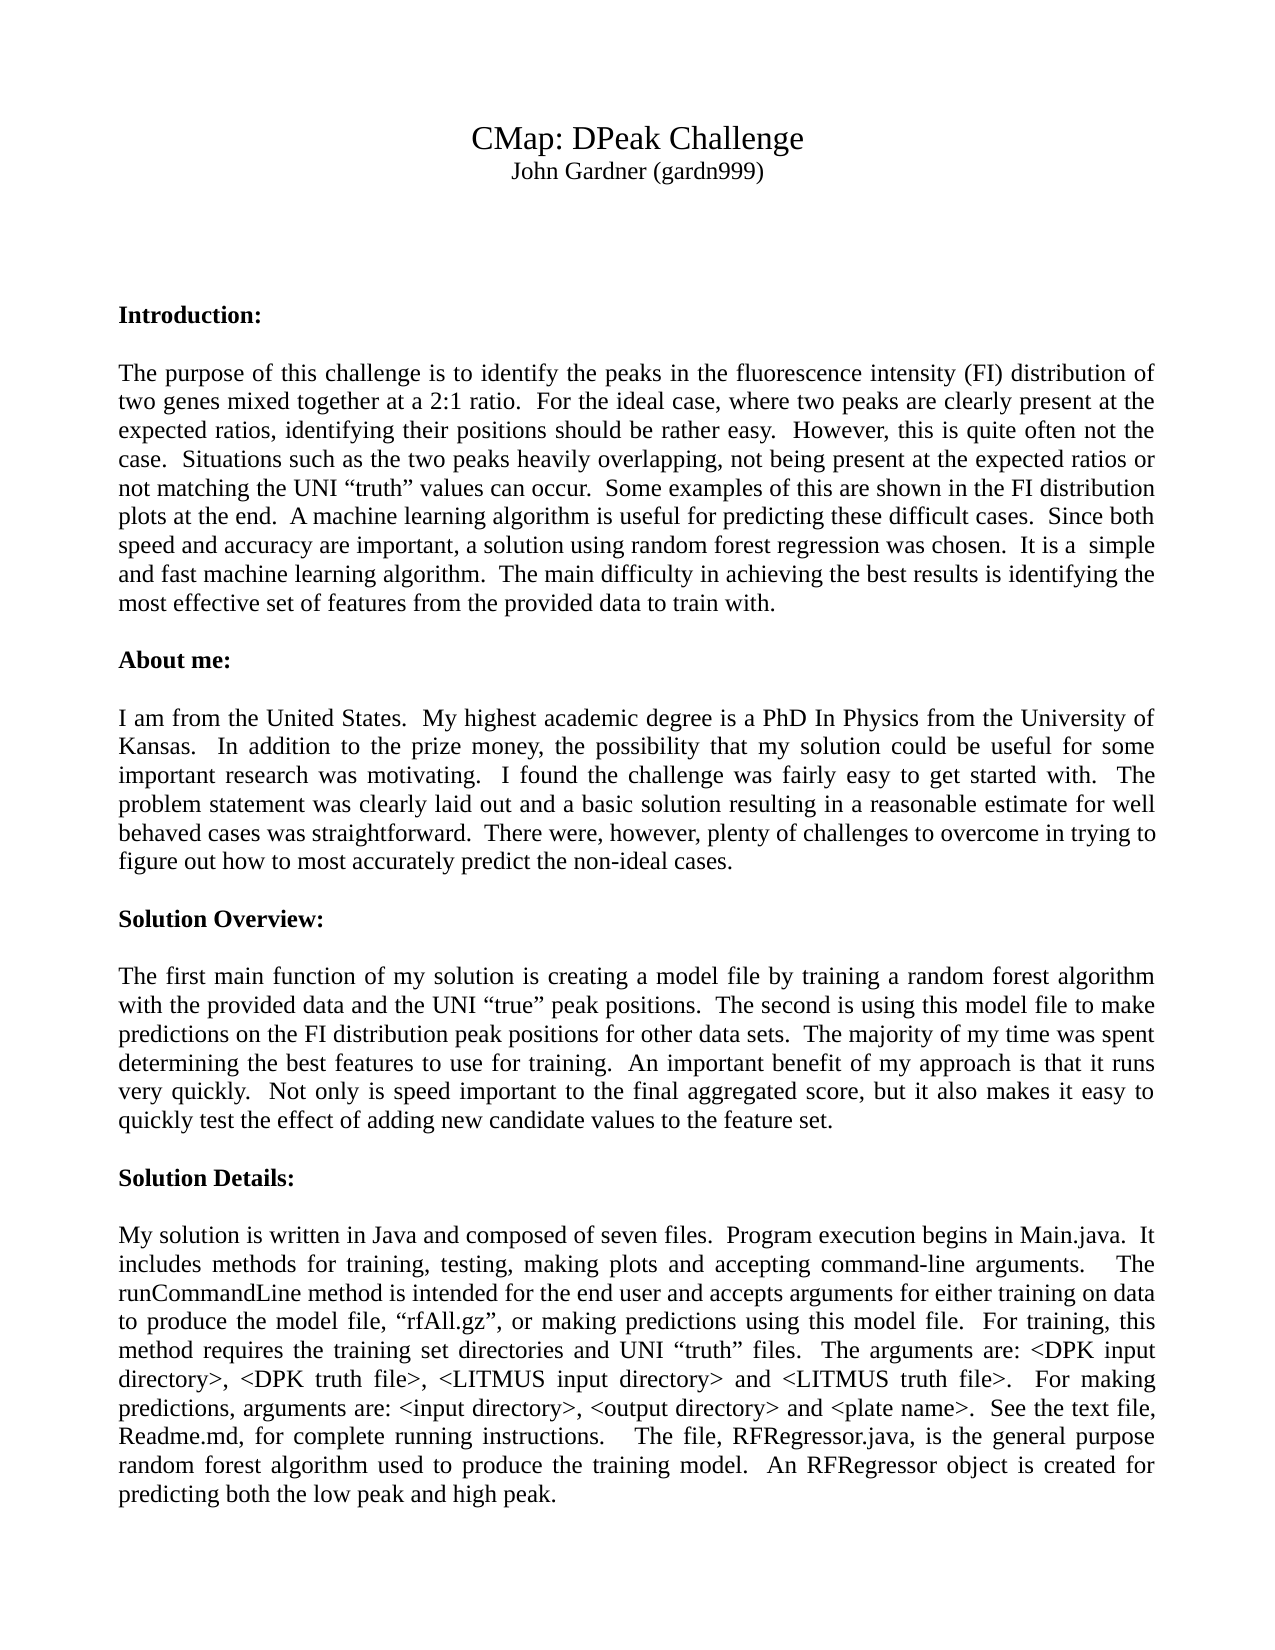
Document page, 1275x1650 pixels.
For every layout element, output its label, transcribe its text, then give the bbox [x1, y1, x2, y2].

text About me: [118, 645, 1157, 674]
text I am from the United States. My highest academic degree is a PhD In Physics from the University of Kansas. In addition to the prize money, the possibility that my solution could be useful for some important research was motivating. I found the challenge was fairly easy to get started with. The problem statement was clearly laid out and a basic solution resulting in a reasonable estimate for well behaved cases was straightforward. There were, however, plenty of challenges to overcome in trying to figure out how to most accurately predict the non-ideal cases. [118, 703, 1157, 875]
text The first main function of my solution is creating a model file by training a random forest algorithm with the provided data and the UNI “true” peak positions. The second is using this model file to make predictions on the FI distribution peak positions for other data sets. The majority of my time was spent determining the best features to use for training. An important benefit of my approach is that it runs very quickly. Not only is speed important to the final aggregated score, but it also makes it easy to quickly test the effect of adding new candidate values to the feature set. [118, 961, 1157, 1134]
text My solution is written in Java and composed of seven files. Program execution begins in Main.java. It includes methods for training, testing, making plots and accepting command-line arguments. The runCommandLine method is intended for the end user and accepts arguments for either training on data to produce the model file, “rfAll.gz”, or making predictions using this model file. For training, this method requires the training set directories and UNI “truth” files. The arguments are: <DPK input directory>, <DPK truth file>, <LITMUS input directory> and <LITMUS truth file>. For making predictions, arguments are: <input directory>, <output directory> and <plate name>. See the text file, Readme.md, for complete running instructions. The file, RFRegressor.java, is the general purpose random forest algorithm used to produce the training model. An RFRegressor object is created for predicting both the low peak and high peak. [118, 1220, 1157, 1508]
text The purpose of this challenge is to identify the peaks in the fluorescence intensity (FI) distribution of two genes mixed together at a 2:1 ratio. For the ideal case, where two peaks are clearly present at the expected ratios, identifying their positions should be rather easy. However, this is quite often not the case. Situations such as the two peaks heavily overlapping, not being present at the expected ratios or not matching the UNI “truth” values can occur. Some examples of this are shown in the FI distribution plots at the end. A machine learning algorithm is useful for predicting these difficult cases. Since both speed and accuracy are important, a solution using random forest regression was chosen. It is a simple and fast machine learning algorithm. The main difficulty in achieving the best results is identifying the most effective set of features from the provided data to train with. [118, 358, 1157, 616]
text John Gardner (gardn999) [118, 156, 1157, 185]
text Solution Details: [118, 1163, 1157, 1191]
text Introduction: [118, 300, 1157, 329]
text CMap: DPeak Challenge [118, 118, 1157, 156]
text Solution Overview: [118, 904, 1157, 933]
